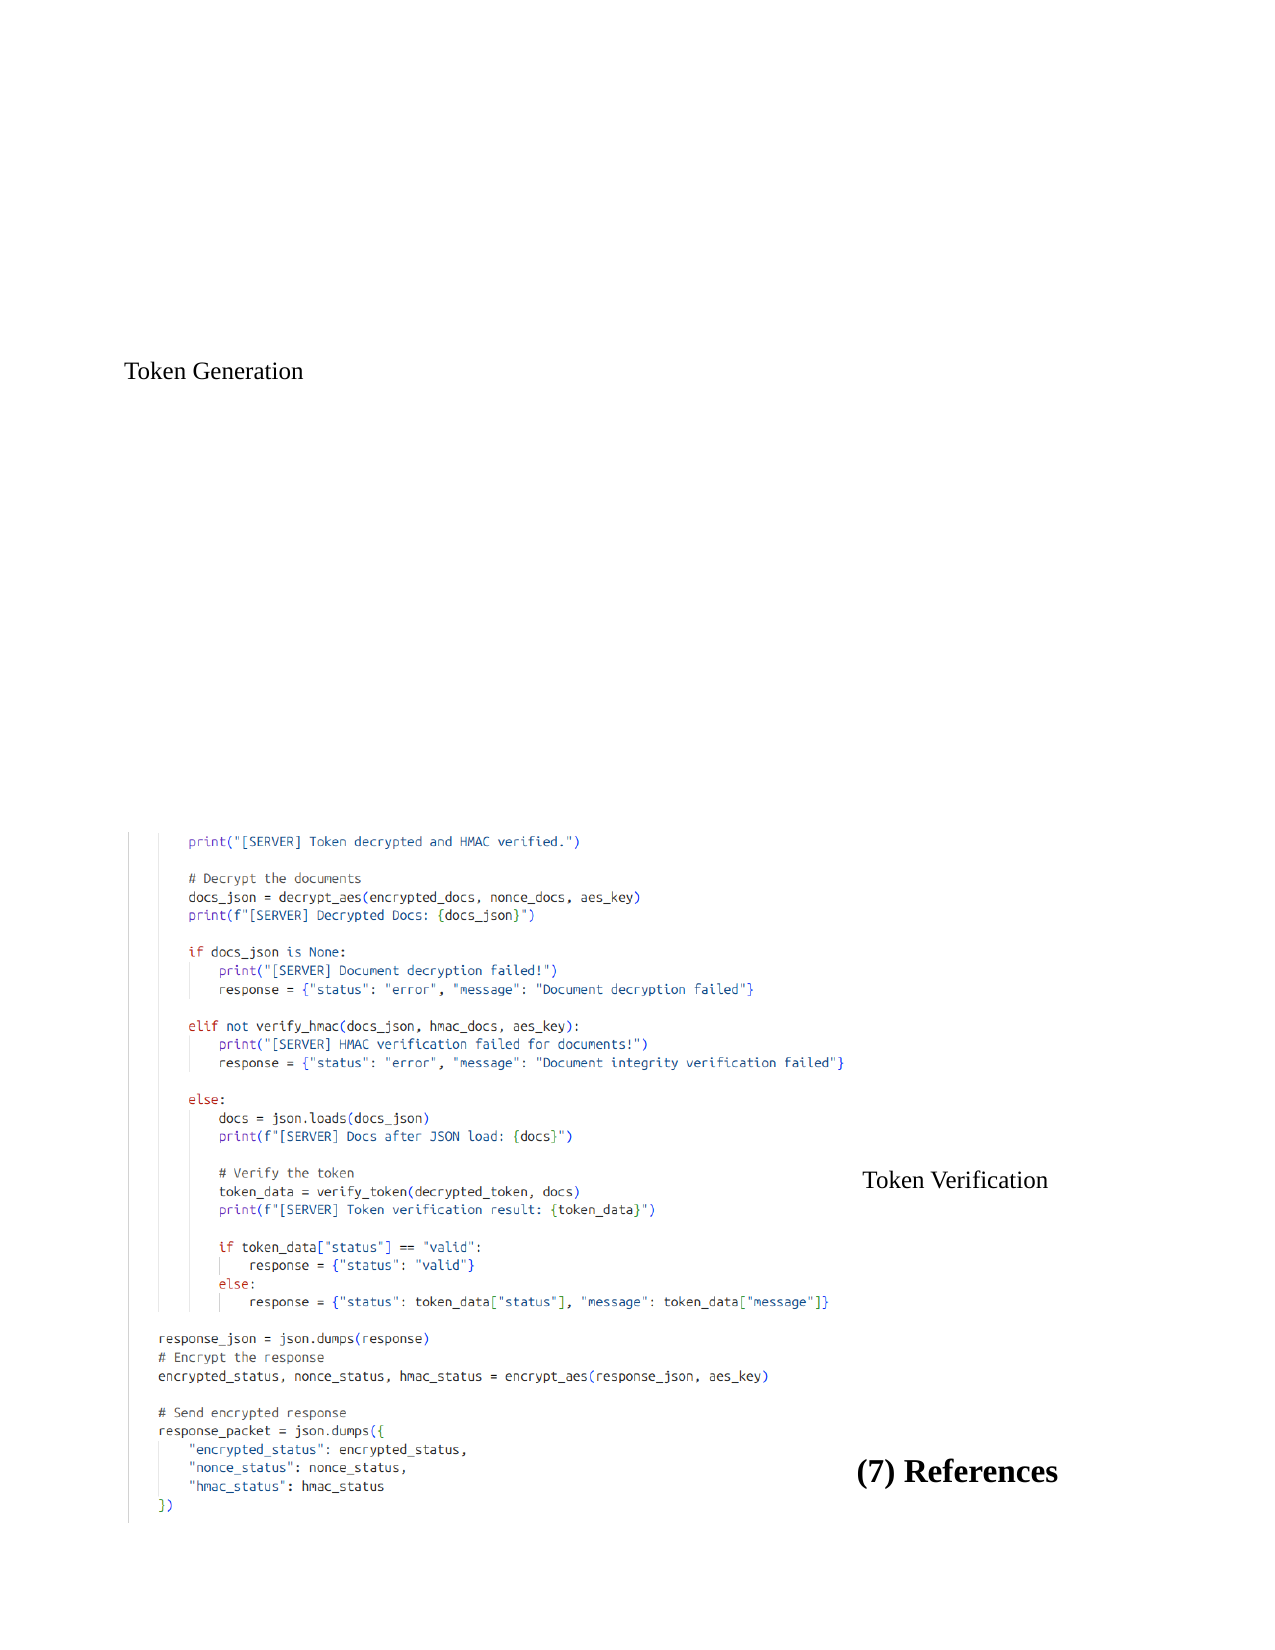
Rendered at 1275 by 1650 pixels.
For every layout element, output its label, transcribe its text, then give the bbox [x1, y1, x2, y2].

picture [123, 832, 857, 1523]
text Token Generation [118, 356, 1157, 385]
list References [857, 1451, 1157, 1489]
text Token Verification [857, 1165, 1157, 1194]
